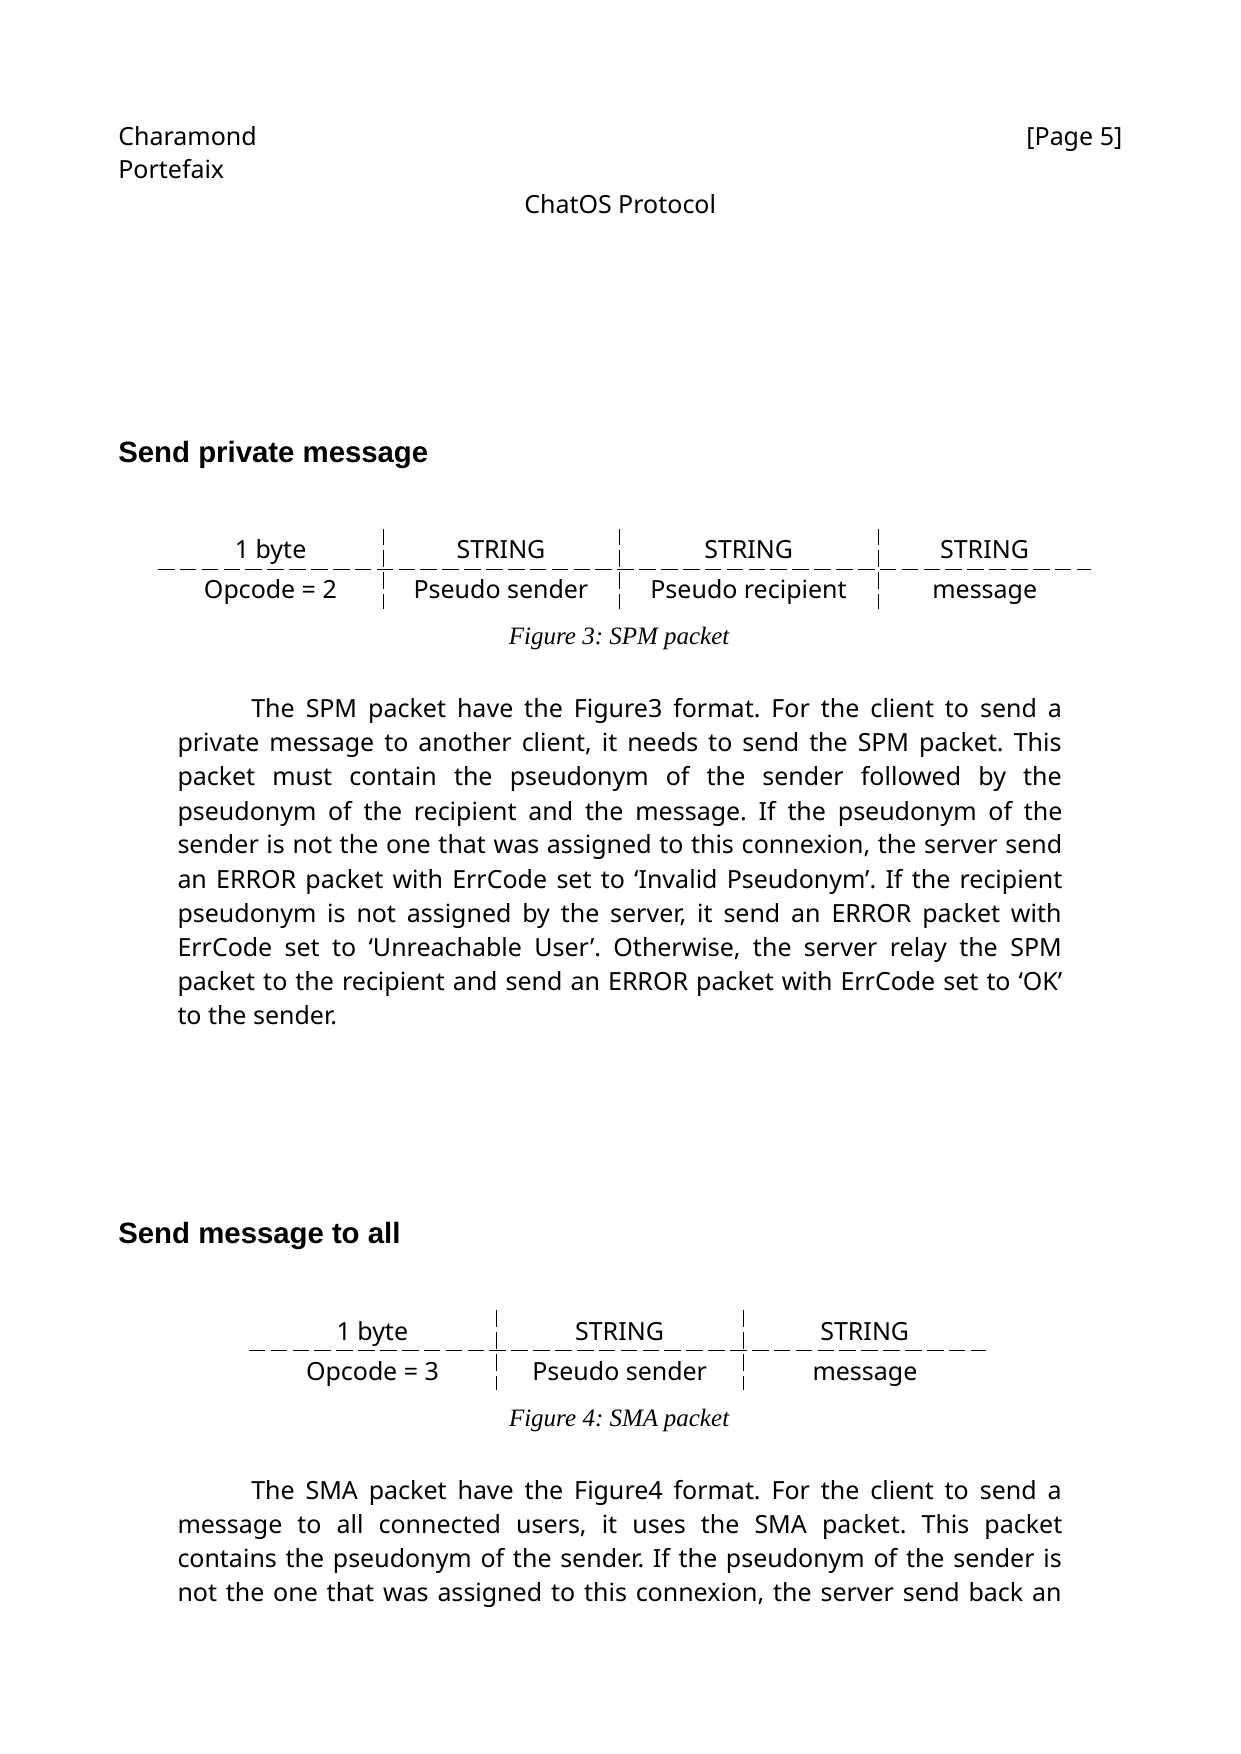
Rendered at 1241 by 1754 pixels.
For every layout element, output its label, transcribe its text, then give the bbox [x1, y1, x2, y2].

subtitle Send message to all [118, 1216, 1122, 1250]
table_header STRING [743, 1310, 986, 1350]
table_header STRING [383, 529, 619, 568]
table_header STRING [496, 1310, 743, 1350]
text Figure 3: SPM packet [177, 621, 1063, 650]
table_cell Opcode = 3 [249, 1350, 496, 1390]
table_cell message [878, 569, 1091, 608]
table_header STRING [619, 529, 878, 568]
table_header 1 byte [158, 529, 383, 568]
text The SMA packet have the Figure4 format. For the client to send a message to all connected users, it uses the SMA packet. This packet contains the pseudonym of the sender. If the pseudonym of the sender is not the one that was assigned to this connexion, the server send back an [177, 1473, 1063, 1609]
table_cell message [743, 1350, 986, 1390]
table_cell Pseudo recipient [619, 569, 878, 608]
text The SPM packet have the Figure3 format. For the client to send a private message to another client, it needs to send the SPM packet. This packet must contain the pseudonym of the sender followed by the pseudonym of the recipient and the message. If the pseudonym of the sender is not the one that was assigned to this connexion, the server send an ERROR packet with ErrCode set to ‘Invalid Pseudonym’. If the recipient pseudonym is not assigned by the server, it send an ERROR packet with ErrCode set to ‘Unreachable User’. Otherwise, the server relay the SPM packet to the recipient and send an ERROR packet with ErrCode set to ‘OK’ to the sender. [177, 691, 1063, 1032]
text Figure 4: SMA packet [177, 1403, 1063, 1431]
table_cell Pseudo sender [383, 569, 619, 608]
table_header 1 byte [249, 1310, 496, 1350]
table_header STRING [878, 529, 1091, 568]
subtitle Send private message [118, 435, 1122, 468]
table_cell Opcode = 2 [158, 569, 383, 608]
table_cell Pseudo sender [496, 1350, 743, 1390]
